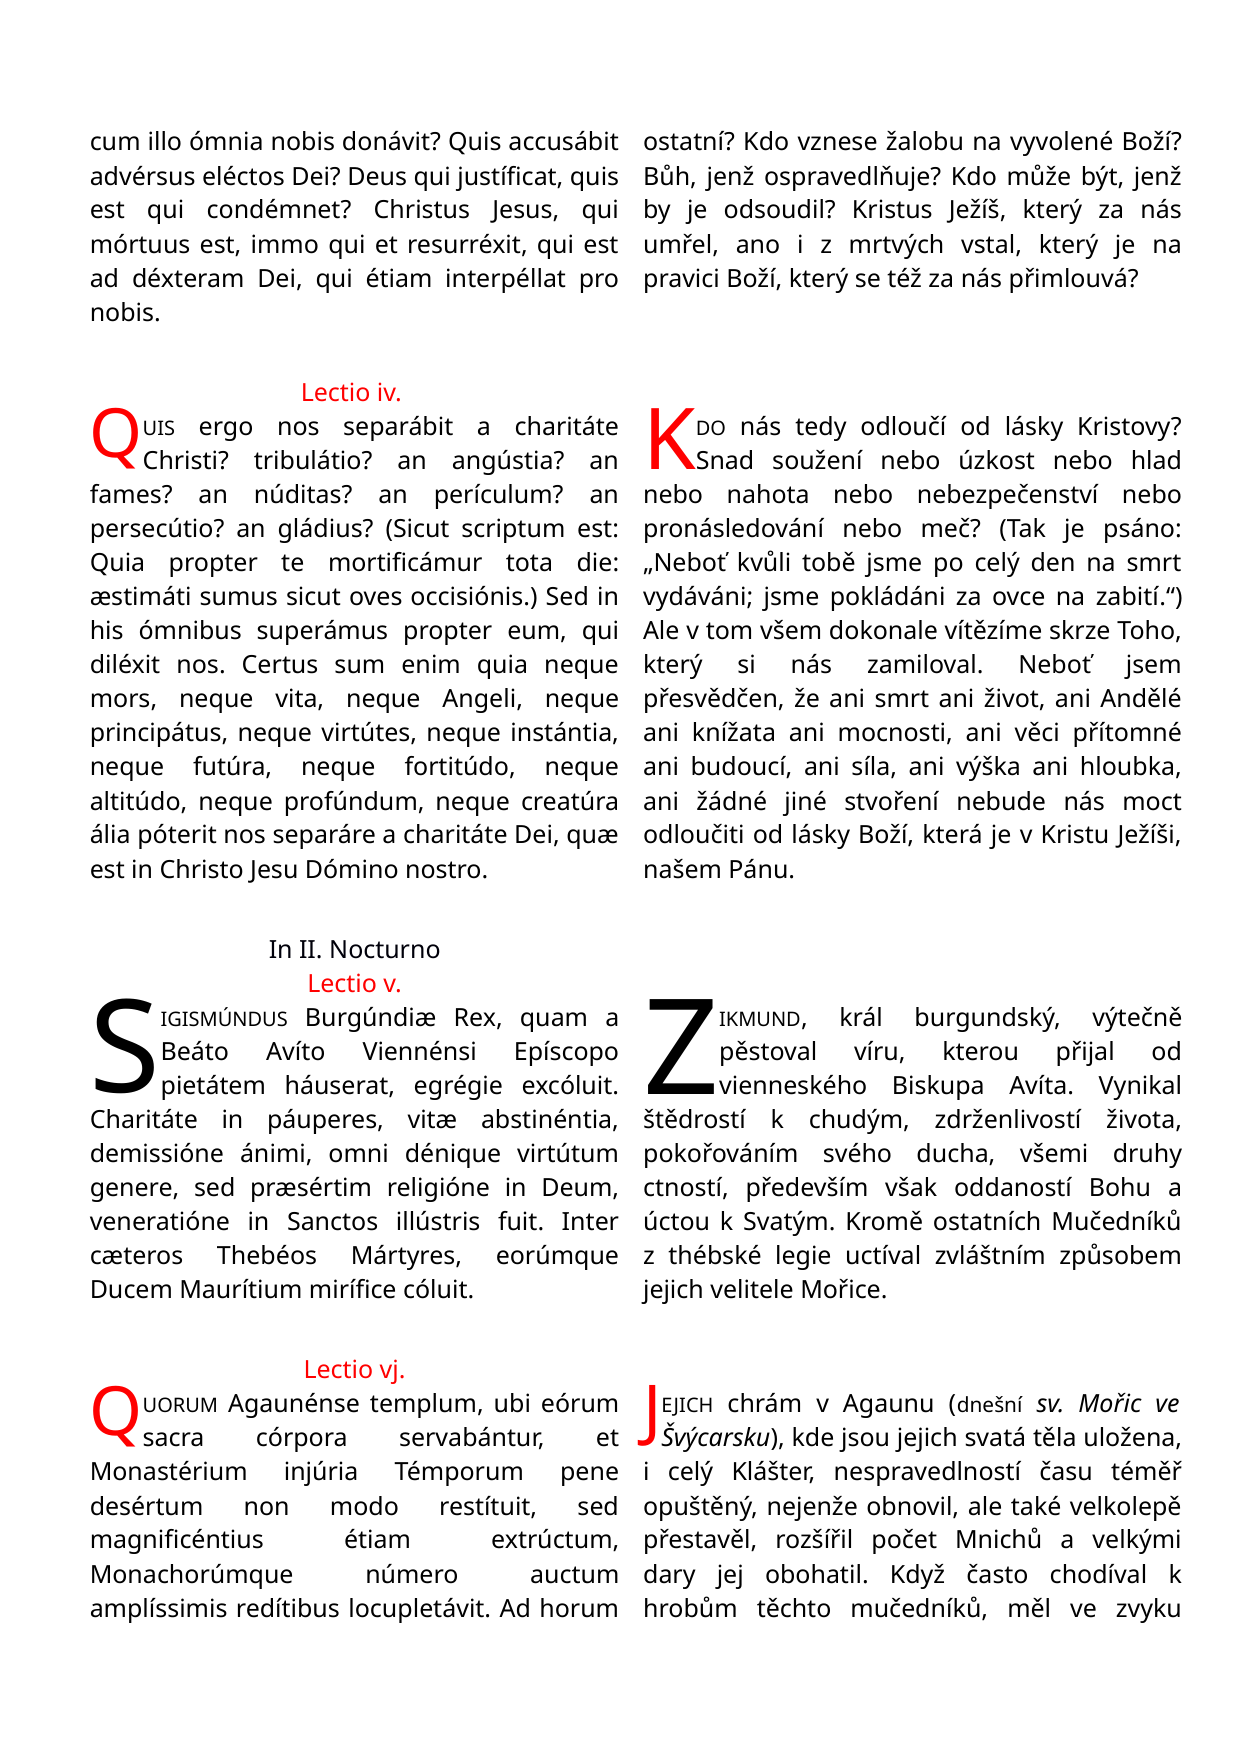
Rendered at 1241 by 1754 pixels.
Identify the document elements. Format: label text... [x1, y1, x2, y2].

table_cell Zikmund, král burgundský, výtečně pěstoval víru, kterou přijal od vienneského Biskupa Avíta. Vynikal štědrostí k chudým, zdrženlivostí života, pokořováním svého ducha, všemi druhy ctností, především však oddaností Bohu a úctou k Svatým. Kromě ostatních Mučedníků z thébské legie uctíval zvláštním způsobem jejich velitele Mořice. [631, 925, 1194, 1346]
table_cell In II. Nocturno Lectio v. Sigismúndus Burgúndiæ Rex, quam a Beáto Avíto Viennénsi Epíscopo pietátem háuserat, egrégie excóluit. Charitáte in páuperes, vitæ abstinéntia, demissióne ánimi, omni dénique virtútum genere, sed præsértim religióne in Deum, veneratióne in Sanctos illústris fuit. Inter cæteros Thebéos Mártyres, eorúmque Ducem Maurítium mirífice cóluit. [78, 925, 631, 1346]
table_cell ostatní? Kdo vznese žalobu na vyvolené Boží? Bůh, jenž ospravedlňuje? Kdo může být, jenž by je odsoudil? Kristus Ježíš, který za nás umřel, ano i z mrtvých vstal, který je na pravici Boží, který se též za nás přimlouvá? [631, 118, 1194, 368]
table_cell Lectio iv. Quis ergo nos separábit a charitáte Christi? tribulátio? an angústia? an fames? an núditas? an perículum? an persecútio? an gládius? (Sicut scriptum est: Quia propter te mortificámur tota die: æstimáti sumus sicut oves occisiónis.) Sed in his ómnibus superámus propter eum, qui diléxit nos. Certus sum enim quia neque mors, neque vita, neque Angeli, neque principátus, neque virtútes, neque instántia, neque futúra, neque fortitúdo, neque altitúdo, neque profúndum, neque creatúra ália póterit nos separáre a charitáte Dei, quæ est in Christo Jesu Dómino nostro. [78, 369, 631, 925]
table_cell Kdo nás tedy odloučí od lásky Kristovy? Snad soužení nebo úzkost nebo hlad nebo nahota nebo nebezpečenství nebo pronásledování nebo meč? (Tak je psáno: „Neboť kvůli tobě jsme po celý den na smrt vydáváni; jsme pokládáni za ovce na zabití.“) Ale v tom všem dokonale vítězíme skrze Toho, který si nás zamiloval. Neboť jsem přesvědčen, že ani smrt ani život, ani Andělé ani knížata ani mocnosti, ani věci přítomné ani budoucí, ani síla, ani výška ani hloubka, ani žádné jiné stvoření nebude nás moct odloučiti od lásky Boží, která je v Kristu Ježíši, našem Pánu. [631, 369, 1194, 925]
table_cell Lectio vj. Quorum Agaunénse templum, ubi eórum sacra córpora servabántur, et Monastérium injúria Témporum pene desértum non modo restítuit, sed magnificéntius étiam extrúctum, Monachorúmque número auctum amplíssimis redítibus locupletávit. Ad horum [78, 1346, 631, 1630]
table_cell cum illo ómnia nobis donávit? Quis accusábit advérsus eléctos Dei? Deus qui justíficat, quis est qui condémnet? Christus Jesus, qui mórtuus est, immo qui et resurréxit, qui est ad déxteram Dei, qui étiam interpéllat pro nobis. [78, 118, 631, 368]
table_cell Jejich chrám v Agaunu (dnešní sv. Mořic ve Švýcarsku), kde jsou jejich svatá těla uložena, i celý Klášter, nespravedlností času téměř opuštěný, nejenže obnovil, ale také velkolepě přestavěl, rozšířil počet Mnichů a velkými dary jej obohatil. Když často chodíval k hrobům těchto mučedníků, měl ve zvyku [631, 1346, 1194, 1630]
